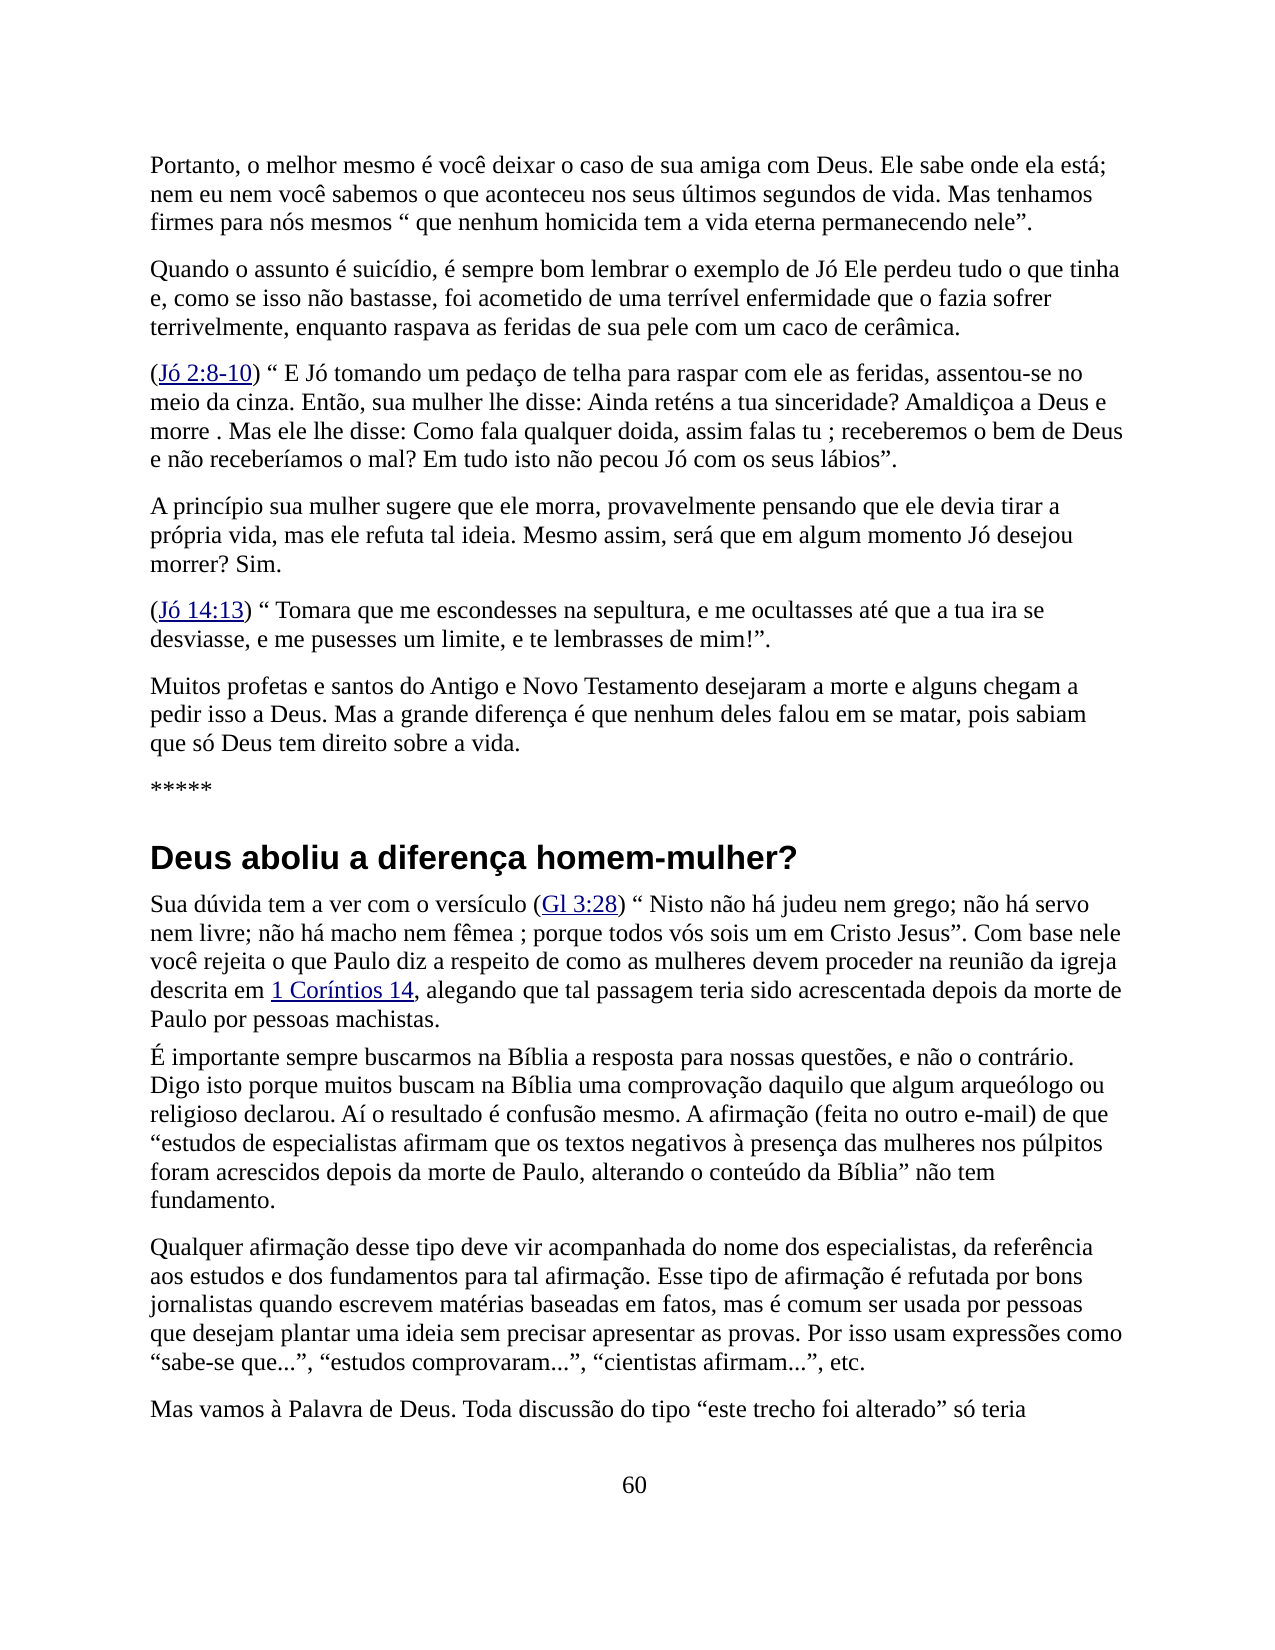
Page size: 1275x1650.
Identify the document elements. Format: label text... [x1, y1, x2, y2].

text A princípio sua mulher sugere que ele morra, provavelmente pensando que ele devia tirar a própria vida, mas ele refuta tal ideia. Mesmo assim, será que em algum momento Jó desejou morrer? Sim. [150, 491, 1125, 577]
text Qualquer afirmação desse tipo deve vir acompanhada do nome dos especialistas, da referência aos estudos e dos fundamentos para tal afirmação. Esse tipo de afirmação é refutada por bons jornalistas quando escrevem matérias baseadas em fatos, mas é comum ser usada por pessoas que desejam plantar uma ideia sem precisar apresentar as provas. Por isso usam expressões como “sabe-se que...”, “estudos comprovaram...”, “cientistas afirmam...”, etc. [150, 1232, 1125, 1376]
text Mas vamos à Palavra de Deus. Toda discussão do tipo “este trecho foi alterado” só teria [150, 1394, 1125, 1422]
text Quando o assunto é suicídio, é sempre bom lembrar o exemplo de Jó Ele perdeu tudo o que tinha e, como se isso não bastasse, foi acometido de uma terrível enfermidade que o fazia sofrer terrivelmente, enquanto raspava as feridas de sua pele com um caco de cerâmica. [150, 254, 1125, 340]
text Portanto, o melhor mesmo é você deixar o caso de sua amiga com Deus. Ele sabe onde ela está; nem eu nem você sabemos o que aconteceu nos seus últimos segundos de vida. Mas tenhamos firmes para nós mesmos “ que nenhum homicida tem a vida eterna permanecendo nele”. [150, 150, 1125, 236]
text (Jó 2:8-10) “ E Jó tomando um pedaço de telha para raspar com ele as feridas, assentou-se no meio da cinza. Então, sua mulher lhe disse: Ainda reténs a tua sinceridade? Amaldiçoa a Deus e morre . Mas ele lhe disse: Como fala qualquer doida, assim falas tu ; receberemos o bem de Deus e não receberíamos o mal? Em tudo isto não pecou Jó com os seus lábios”. [150, 358, 1125, 473]
text ***** [150, 775, 1125, 804]
subtitle Deus aboliu a diferença homem-mulher? [150, 838, 1125, 876]
text É importante sempre buscarmos na Bíblia a resposta para nossas questões, e não o contrário. Digo isto porque muitos buscam na Bíblia uma comprovação daquilo que algum arqueólogo ou religioso declarou. Aí o resultado é confusão mesmo. A afirmação (feita no outro e-mail) de que “estudos de especialistas afirmam que os textos negativos à presença das mulheres nos púlpitos foram acrescidos depois da morte de Paulo, alterando o conteúdo da Bíblia” não tem fundamento. [150, 1042, 1125, 1214]
text (Jó 14:13) “ Tomara que me escondesses na sepultura, e me ocultasses até que a tua ira se desviasse, e me pusesses um limite, e te lembrasses de mim!”. [150, 595, 1125, 653]
text Muitos profetas e santos do Antigo e Novo Testamento desejaram a morte e alguns chegam a pedir isso a Deus. Mas a grande diferença é que nenhum deles falou em se matar, pois sabiam que só Deus tem direito sobre a vida. [150, 671, 1125, 757]
text Sua dúvida tem a ver com o versículo (Gl 3:28) “ Nisto não há judeu nem grego; não há servo nem livre; não há macho nem fêmea ; porque todos vós sois um em Cristo Jesus”. Com base nele você rejeita o que Paulo diz a respeito de como as mulheres devem proceder na reunião da igreja descrita em 1 Coríntios 14, alegando que tal passagem teria sido acrescentada depois da morte de Paulo por pessoas machistas. [150, 889, 1125, 1033]
